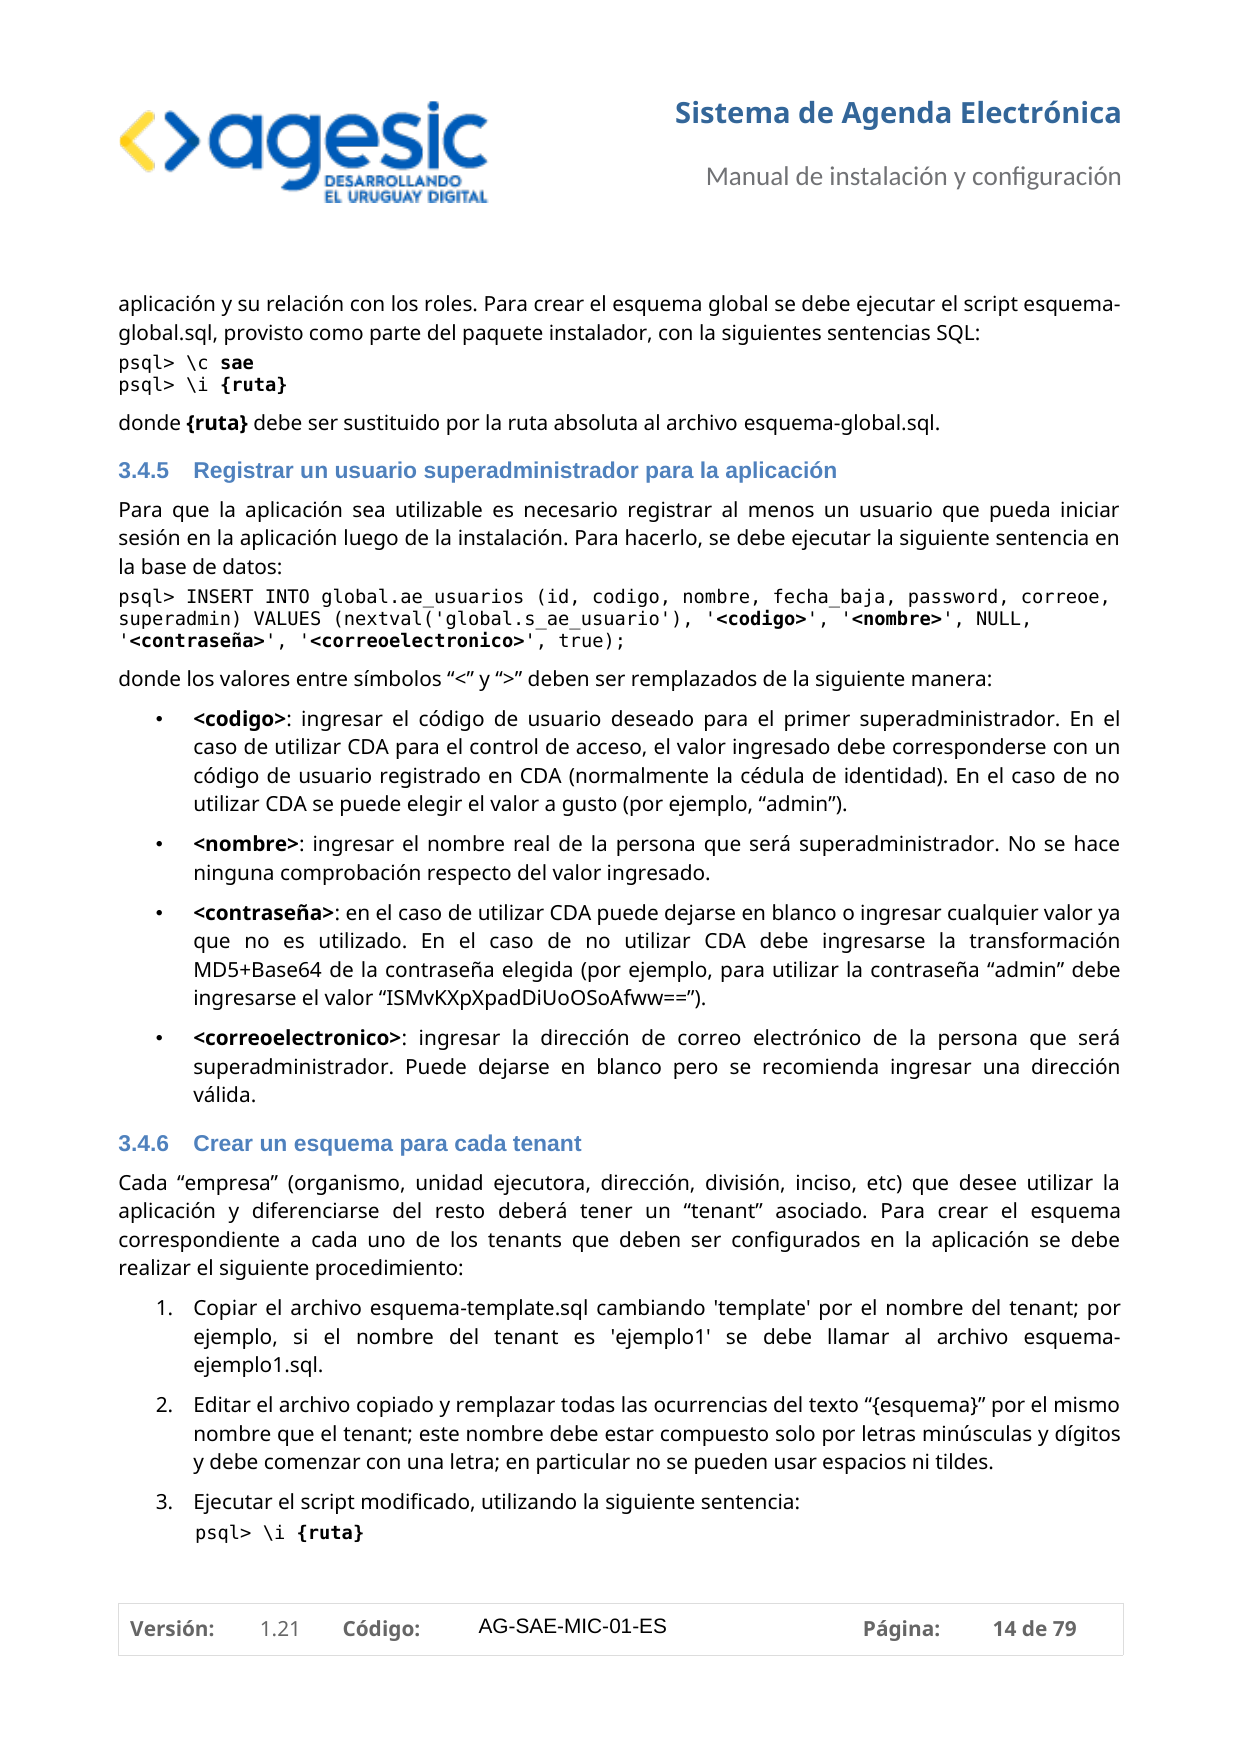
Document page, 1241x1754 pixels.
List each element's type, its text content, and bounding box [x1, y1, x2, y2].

text donde los valores entre símbolos “<” y “>” deben ser remplazados de la siguiente manera: [118, 664, 1122, 692]
text psql> \i {ruta} [118, 374, 1122, 396]
text aplicación y su relación con los roles. Para crear el esquema global se debe ejecutar el script esquema-global.sql, provisto como parte del paquete instalador, con la siguientes sentencias SQL: [118, 289, 1122, 346]
text Para que la aplicación sea utilizable es necesario registrar al menos un usuario que pueda iniciar sesión en la aplicación luego de la instalación. Para hacerlo, se debe ejecutar la siguiente sentencia en la base de datos: [118, 495, 1122, 580]
text Cada “empresa” (organismo, unidad ejecutora, dirección, división, inciso, etc) que desee utilizar la aplicación y diferenciarse del resto deberá tener un “tenant” asociado. Para crear el esquema correspondiente a cada uno de los tenants que deben ser configurados en la aplicación se debe realizar el siguiente procedimiento: [118, 1168, 1122, 1282]
subtitle Registrar un usuario superadministrador para la aplicación [118, 457, 1122, 483]
text donde {ruta} debe ser sustituido por la ruta absoluta al archivo esquema-global.sql. [118, 408, 1122, 436]
list <codigo>: ingresar el código de usuario deseado para el primer superadministrador. En el caso de utilizar CDA para el control de acceso, el valor ingresado debe corresponderse con un código de usuario registrado en CDA (normalmente la cédula de identidad). En el caso de no utilizar CDA se puede elegir el valor a gusto (por ejemplo, “admin”). [156, 704, 1122, 818]
text psql> \c sae [118, 352, 1122, 374]
subtitle Crear un esquema para cada tenant [118, 1130, 1122, 1156]
list <nombre>: ingresar el nombre real de la persona que será superadministrador. No se hace ninguna comprobación respecto del valor ingresado. [156, 829, 1122, 886]
list <correoelectronico>: ingresar la dirección de correo electrónico de la persona que será superadministrador. Puede dejarse en blanco pero se recomienda ingresar una dirección válida. [156, 1023, 1122, 1109]
list Ejecutar el script modificado, utilizando la siguiente sentencia: [156, 1487, 1122, 1516]
list Copiar el archivo esquema-template.sql cambiando 'template' por el nombre del tenant; por ejemplo, si el nombre del tenant es 'ejemplo1' se debe llamar al archivo esquema-ejemplo1.sql. [156, 1293, 1122, 1379]
picture [119, 101, 489, 203]
list <contraseña>: en el caso de utilizar CDA puede dejarse en blanco o ingresar cualquier valor ya que no es utilizado. En el caso de no utilizar CDA debe ingresarse la transformación MD5+Base64 de la contraseña elegida (por ejemplo, para utilizar la contraseña “admin” debe ingresarse el valor “ISMvKXpXpadDiUoOSoAfww==”). [156, 898, 1122, 1012]
text psql> \i {ruta} [195, 1522, 1122, 1544]
list Editar el archivo copiado y remplazar todas las ocurrencias del texto “{esquema}” por el mismo nombre que el tenant; este nombre debe estar compuesto solo por letras minúsculas y dígitos y debe comenzar con una letra; en particular no se pueden usar espacios ni tildes. [156, 1390, 1122, 1476]
text psql> INSERT INTO global.ae_usuarios (id, codigo, nombre, fecha_baja, password, correoe, superadmin) VALUES (nextval('global.s_ae_usuario'), '<codigo>', '<nombre>', NULL, '<contraseña>', '<correoelectronico>', true); [118, 586, 1122, 652]
